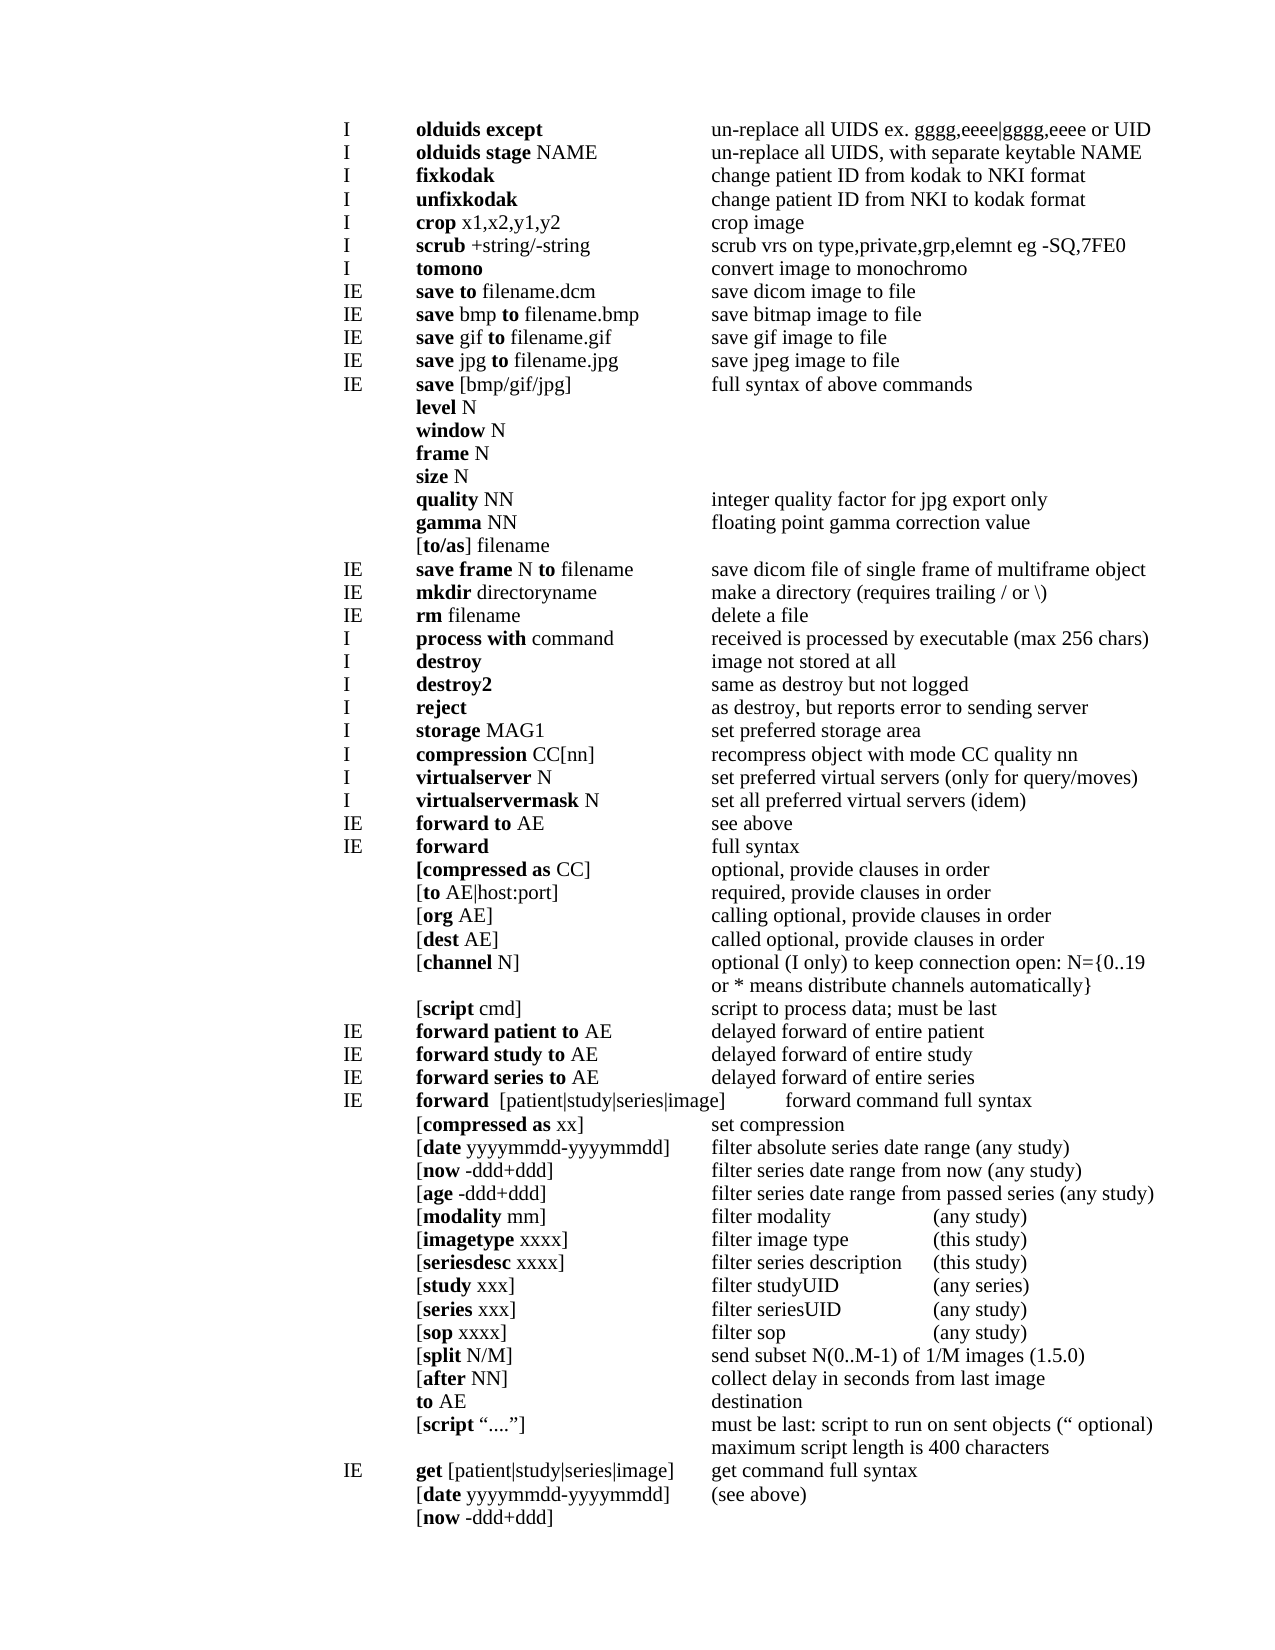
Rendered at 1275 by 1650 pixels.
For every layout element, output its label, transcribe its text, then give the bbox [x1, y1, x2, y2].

text [compressed as xx] set compression [268, 1112, 1157, 1136]
text IE save to filename.dcm save dicom image to file [268, 280, 1157, 303]
text I process with command received is processed by executable (max 256 chars) [268, 627, 1157, 650]
text to AE destination [268, 1390, 1157, 1413]
text [split N/M] send subset N(0..M-1) of 1/M images (1.5.0) [268, 1344, 1157, 1367]
text IE save jpg to filename.jpg save jpeg image to file [268, 349, 1157, 372]
text I storage MAG1 set preferred storage area [268, 719, 1157, 742]
text I tomono convert image to monochromo [268, 257, 1157, 280]
text IE mkdir directoryname make a directory (requires trailing / or \) [268, 581, 1157, 604]
text level N [268, 396, 1157, 419]
text IE forward patient to AE delayed forward of entire patient [268, 1020, 1157, 1043]
text [to AE|host:port] required, provide clauses in order [268, 881, 1157, 904]
text IE forward full syntax [268, 835, 1157, 858]
text I scrub +string/-string scrub vrs on type,private,grp,elemnt eg -SQ,7FE0 [268, 234, 1157, 257]
text [compressed as CC] optional, provide clauses in order [268, 858, 1157, 881]
text I olduids except un-replace all UIDS ex. gggg,eeee|gggg,eeee or UID [268, 118, 1157, 141]
text [dest AE] called optional, provide clauses in order [268, 927, 1157, 951]
text [seriesdesc xxxx] filter series description (this study) [268, 1251, 1157, 1274]
text [study xxx] filter studyUID (any series) [268, 1274, 1157, 1297]
text I virtualserver N set preferred virtual servers (only for query/moves) [268, 766, 1157, 789]
text [now -ddd+ddd] filter series date range from now (any study) [268, 1159, 1157, 1182]
text IE rm filename delete a file [268, 604, 1157, 627]
text I destroy image not stored at all [268, 650, 1157, 673]
text [to/as] filename [268, 534, 1157, 557]
text [sop xxxx] filter sop (any study) [268, 1321, 1157, 1344]
text IE forward to AE see above [268, 812, 1157, 835]
text [date yyyymmdd-yyyymmdd] (see above) [268, 1482, 1157, 1506]
text [org AE] calling optional, provide clauses in order [268, 904, 1157, 927]
text IE forward study to AE delayed forward of entire study [268, 1043, 1157, 1066]
text size N [268, 465, 1157, 488]
text [date yyyymmdd-yyyymmdd] filter absolute series date range (any study) [268, 1136, 1157, 1159]
text I crop x1,x2,y1,y2 crop image [268, 211, 1157, 234]
text maximum script length is 400 characters [268, 1436, 1157, 1459]
text IE save [bmp/gif/jpg] full syntax of above commands [268, 372, 1157, 396]
text frame N [268, 442, 1157, 465]
text IE save frame N to filename save dicom file of single frame of multiframe object [268, 557, 1157, 581]
text IE forward [patient|study|series|image] forward command full syntax [268, 1089, 1157, 1112]
text I virtualservermask N set all preferred virtual servers (idem) [268, 789, 1157, 812]
text window N [268, 419, 1157, 442]
text gamma NN floating point gamma correction value [268, 511, 1157, 534]
text [script cmd] script to process data; must be last [268, 997, 1157, 1020]
text quality NN integer quality factor for jpg export only [268, 488, 1157, 511]
text I compression CC[nn] recompress object with mode CC quality nn [268, 742, 1157, 766]
text I unfixkodak change patient ID from NKI to kodak format [268, 187, 1157, 211]
text I destroy2 same as destroy but not logged [268, 673, 1157, 696]
text IE forward series to AE delayed forward of entire series [268, 1066, 1157, 1089]
text [imagetype xxxx] filter image type (this study) [268, 1228, 1157, 1251]
text IE save bmp to filename.bmp save bitmap image to file [268, 303, 1157, 326]
text [series xxx] filter seriesUID (any study) [268, 1297, 1157, 1321]
text [after NN] collect delay in seconds from last image [268, 1367, 1157, 1390]
text I olduids stage NAME un-replace all UIDS, with separate keytable NAME [268, 141, 1157, 164]
text [script “....”] must be last: script to run on sent objects (“ optional) [268, 1413, 1157, 1436]
text I fixkodak change patient ID from kodak to NKI format [268, 164, 1157, 187]
text IE get [patient|study|series|image] get command full syntax [268, 1459, 1157, 1482]
text [age -ddd+ddd] filter series date range from passed series (any study) [modality mm] filter modality (any study) [268, 1182, 1157, 1228]
text I reject as destroy, but reports error to sending server [268, 696, 1157, 719]
text IE save gif to filename.gif save gif image to file [268, 326, 1157, 349]
text [channel N] optional (I only) to keep connection open: N={0..19 or * means distribute channels automatically} [268, 951, 1157, 997]
text [now -ddd+ddd] [268, 1506, 1157, 1529]
